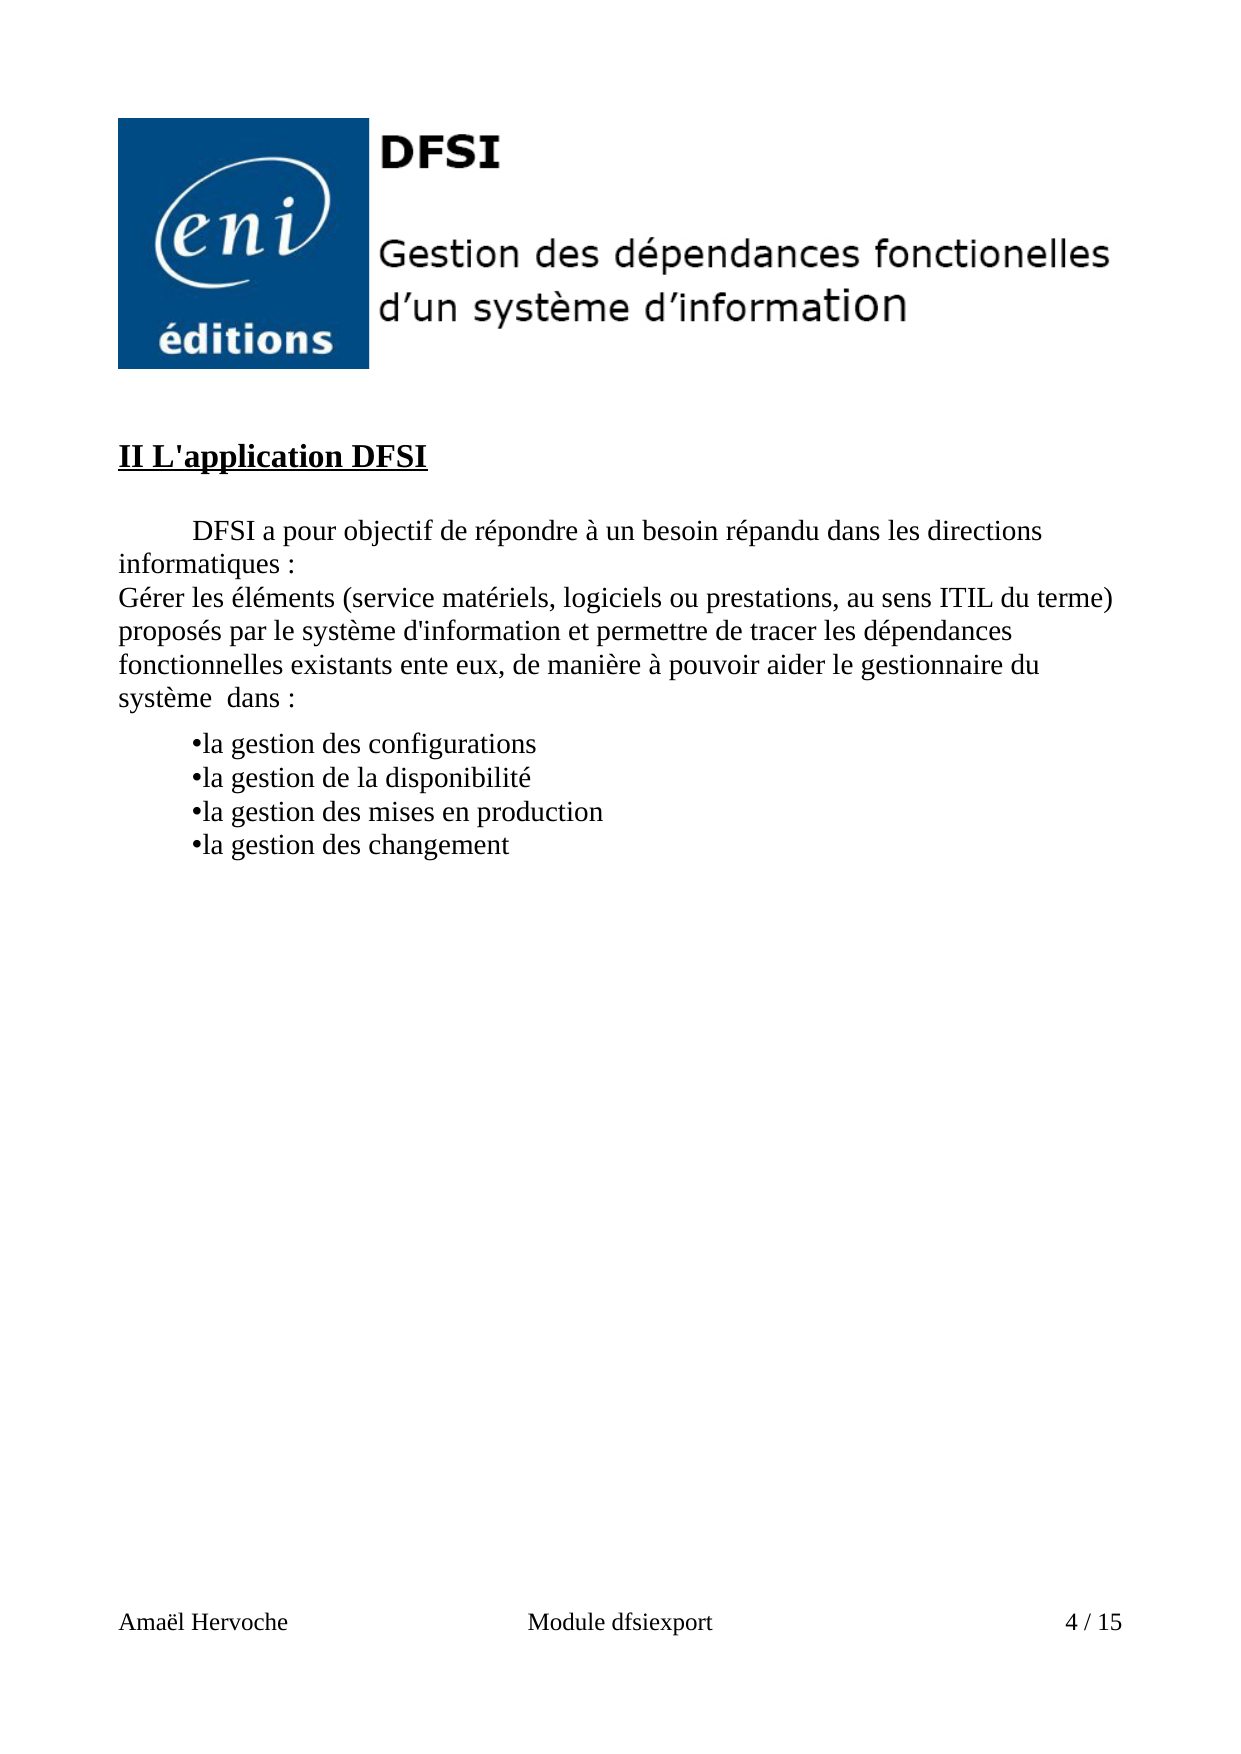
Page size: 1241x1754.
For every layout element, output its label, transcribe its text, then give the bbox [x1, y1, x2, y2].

list la gestion de la disponibilité [118, 760, 1122, 794]
list la gestion des mises en production [118, 794, 1122, 827]
list la gestion des changement [118, 827, 1122, 861]
text DFSI a pour objectif de répondre à un besoin répandu dans les directions informatiques : [118, 513, 1122, 580]
text II L'application DFSI [118, 436, 1122, 474]
list la gestion des configurations [118, 727, 1122, 760]
picture [118, 118, 1123, 369]
text Gérer les éléments (service matériels, logiciels ou prestations, au sens ITIL du terme) proposés par le système d'information et permettre de tracer les dépendances fonctionnelles existants ente eux, de manière à pouvoir aider le gestionnaire du système dans : [118, 580, 1122, 714]
